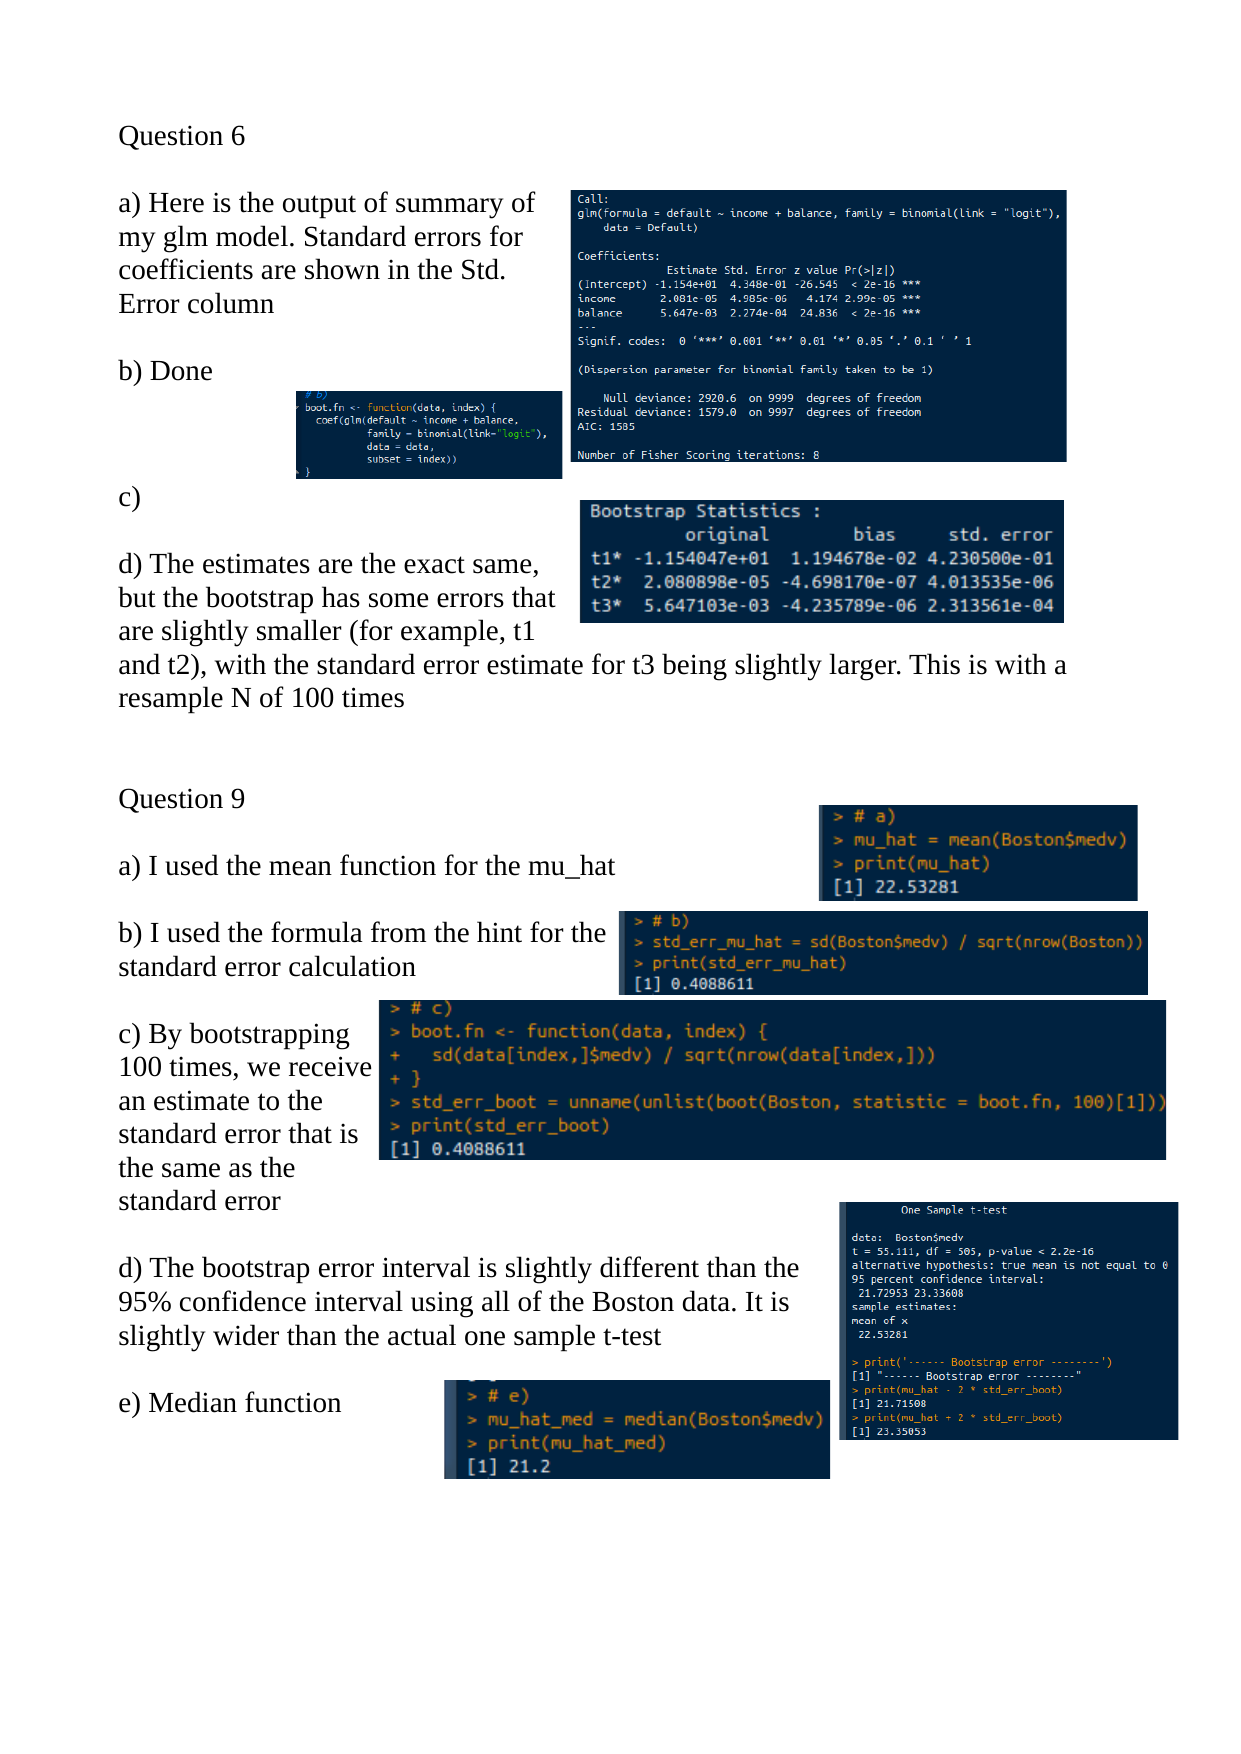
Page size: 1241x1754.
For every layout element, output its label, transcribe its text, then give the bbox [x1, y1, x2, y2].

picture [296, 391, 563, 479]
picture [818, 805, 1138, 901]
text b) I used the formula from the hint for the standard error calculation [118, 915, 618, 982]
text d) The bootstrap error interval is slightly different than the 95% confidence interval using all of the Boston data. It is slightly wider than the actual one sample t-test [118, 1251, 839, 1351]
text c) [118, 420, 1122, 513]
text Question 9 [118, 781, 1122, 814]
text Question 6 [118, 118, 1122, 152]
text d) The estimates are the exact same, but the bootstrap has some errors that are slightly smaller (for example, t1 and t2), with the standard error estimate for t3 being slightly larger. This is with a resample N of 100 times [118, 546, 1122, 714]
picture [618, 911, 1148, 995]
picture [444, 1380, 831, 1479]
picture [378, 1000, 1167, 1160]
text c) By bootstrapping 100 times, we receive an estimate to the standard error that is the same as the standard error [118, 1016, 1122, 1217]
text a) I used the mean function for the mu_hat [118, 848, 818, 882]
picture [570, 190, 1067, 462]
text b) Done [118, 353, 570, 386]
text a) Here is the output of summary of my glm model. Standard errors for coefficients are shown in the Std. Error column [118, 185, 1122, 319]
picture [579, 500, 1064, 623]
text e) Median function [118, 1385, 444, 1418]
picture [839, 1202, 1179, 1440]
text [1067, 353, 1122, 386]
